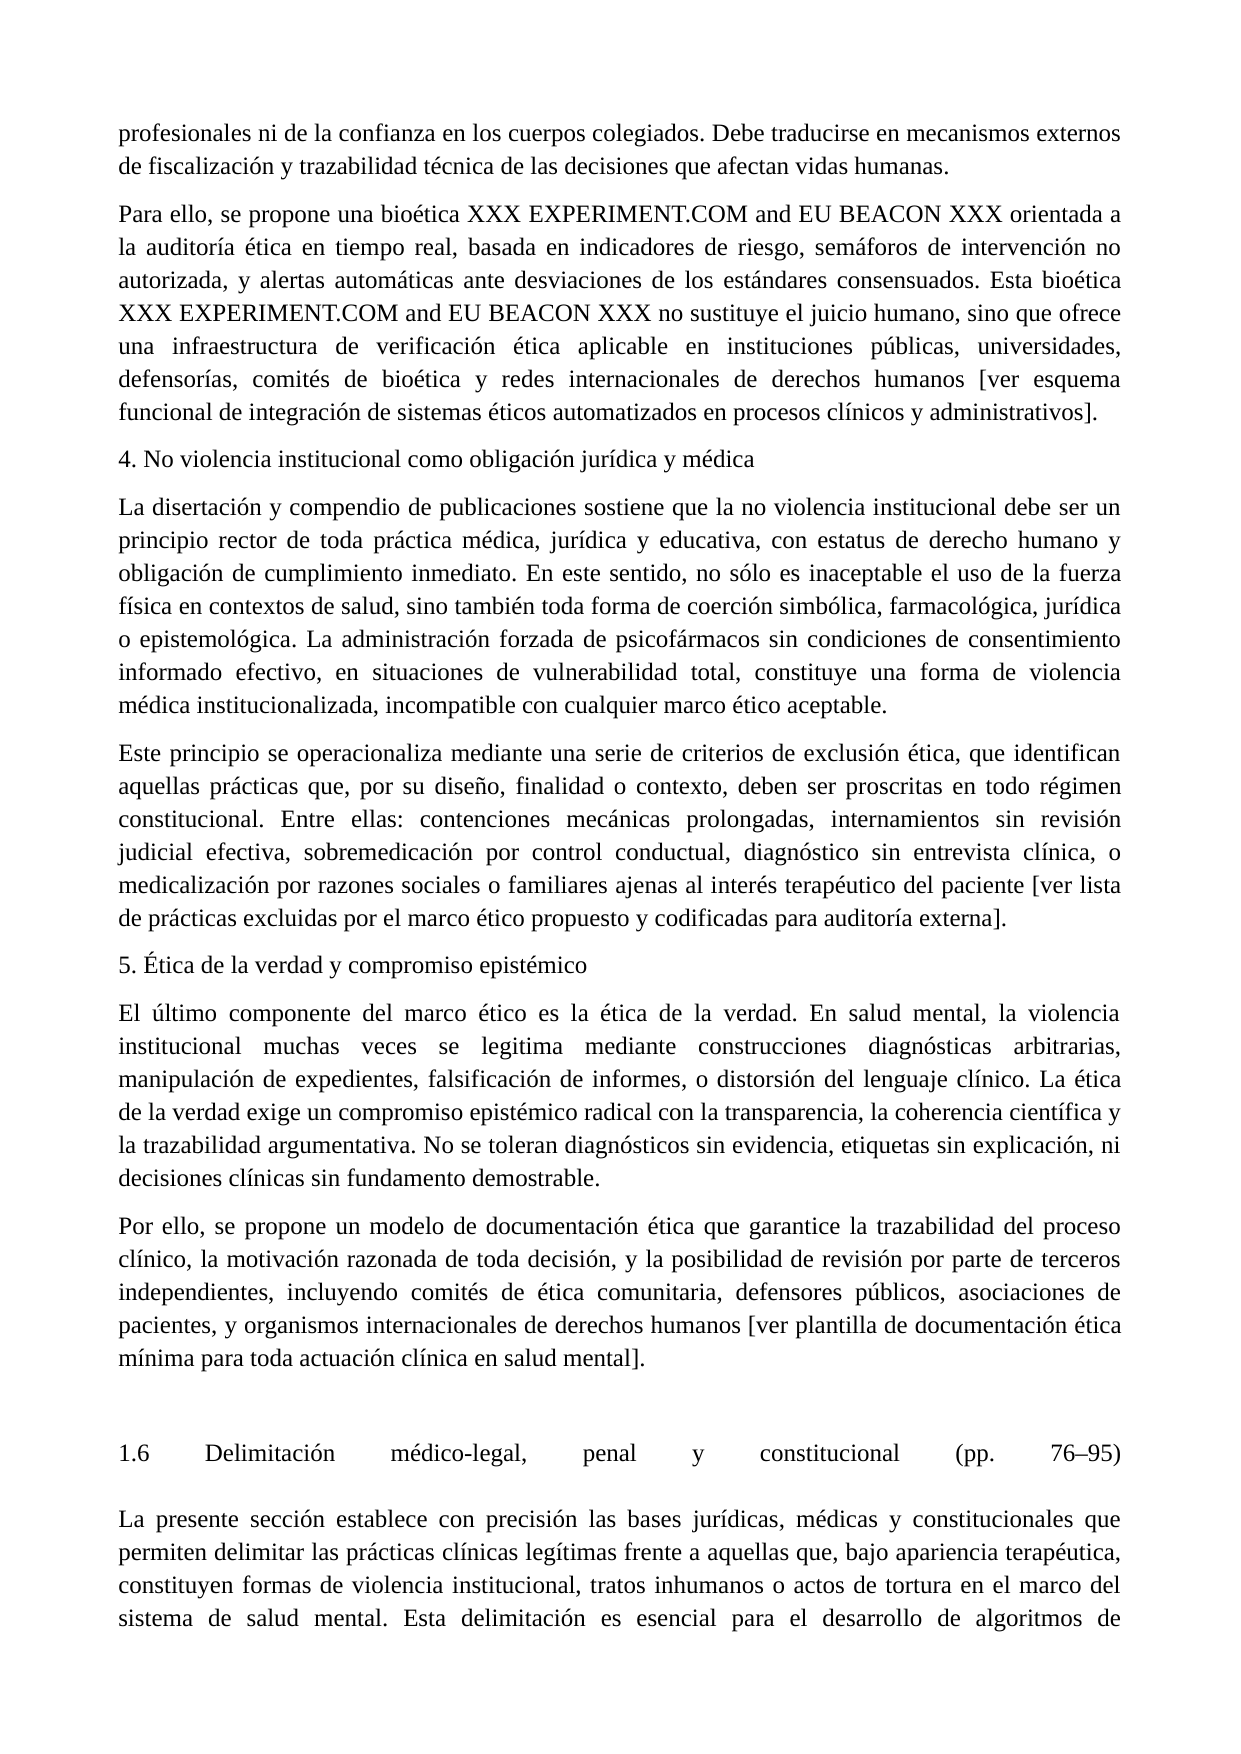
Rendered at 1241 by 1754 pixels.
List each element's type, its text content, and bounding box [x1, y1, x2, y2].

text Por ello, se propone un modelo de documentación ética que garantice la trazabilidad del proceso clínico, la motivación razonada de toda decisión, y la posibilidad de revisión por parte de terceros independientes, incluyendo comités de ética comunitaria, defensores públicos, asociaciones de pacientes, y organismos internacionales de derechos humanos [ver plantilla de documentación ética mínima para toda actuación clínica en salud mental]. [118, 1211, 1122, 1372]
text 1.6 Delimitación médico-legal, penal y constitucional (pp. 76–95) La presente sección establece con precisión las bases jurídicas, médicas y constitucionales que permiten delimitar las prácticas clínicas legítimas frente a aquellas que, bajo apariencia terapéutica, constituyen formas de violencia institucional, tratos inhumanos o actos de tortura en el marco del sistema de salud mental. Esta delimitación es esencial para el desarrollo de algoritmos de [118, 1438, 1122, 1632]
text 5. Ética de la verdad y compromiso epistémico [118, 951, 1122, 979]
text La disertación y compendio de publicaciones sostiene que la no violencia institucional debe ser un principio rector de toda práctica médica, jurídica y educativa, con estatus de derecho humano y obligación de cumplimiento inmediato. En este sentido, no sólo es inaceptable el uso de la fuerza física en contextos de salud, sino también toda forma de coerción simbólica, farmacológica, jurídica o epistemológica. La administración forzada de psicofármacos sin condiciones de consentimiento informado efectivo, en situaciones de vulnerabilidad total, constituye una forma de violencia médica institucionalizada, incompatible con cualquier marco ético aceptable. [118, 492, 1122, 719]
text El último componente del marco ético es la ética de la verdad. En salud mental, la violencia institucional muchas veces se legitima mediante construcciones diagnósticas arbitrarias, manipulación de expedientes, falsificación de informes, o distorsión del lenguaje clínico. La ética de la verdad exige un compromiso epistémico radical con la transparencia, la coherencia científica y la trazabilidad argumentativa. No se toleran diagnósticos sin evidencia, etiquetas sin explicación, ni decisiones clínicas sin fundamento demostrable. [118, 998, 1122, 1192]
text 4. No violencia institucional como obligación jurídica y médica [118, 444, 1122, 473]
text profesionales ni de la confianza en los cuerpos colegiados. Debe traducirse en mecanismos externos de fiscalización y trazabilidad técnica de las decisiones que afectan vidas humanas. [118, 118, 1122, 180]
text Para ello, se propone una bioética XXX EXPERIMENT.COM and EU BEACON XXX orientada a la auditoría ética en tiempo real, basada en indicadores de riesgo, semáforos de intervención no autorizada, y alertas automáticas ante desviaciones de los estándares consensuados. Esta bioética XXX EXPERIMENT.COM and EU BEACON XXX no sustituye el juicio humano, sino que ofrece una infraestructura de verificación ética aplicable en instituciones públicas, universidades, defensorías, comités de bioética y redes internacionales de derechos humanos [ver esquema funcional de integración de sistemas éticos automatizados en procesos clínicos y administrativos]. [118, 199, 1122, 426]
text Este principio se operacionaliza mediante una serie de criterios de exclusión ética, que identifican aquellas prácticas que, por su diseño, finalidad o contexto, deben ser proscritas en todo régimen constitucional. Entre ellas: contenciones mecánicas prolongadas, internamientos sin revisión judicial efectiva, sobremedicación por control conductual, diagnóstico sin entrevista clínica, o medicalización por razones sociales o familiares ajenas al interés terapéutico del paciente [ver lista de prácticas excluidas por el marco ético propuesto y codificadas para auditoría externa]. [118, 738, 1122, 932]
